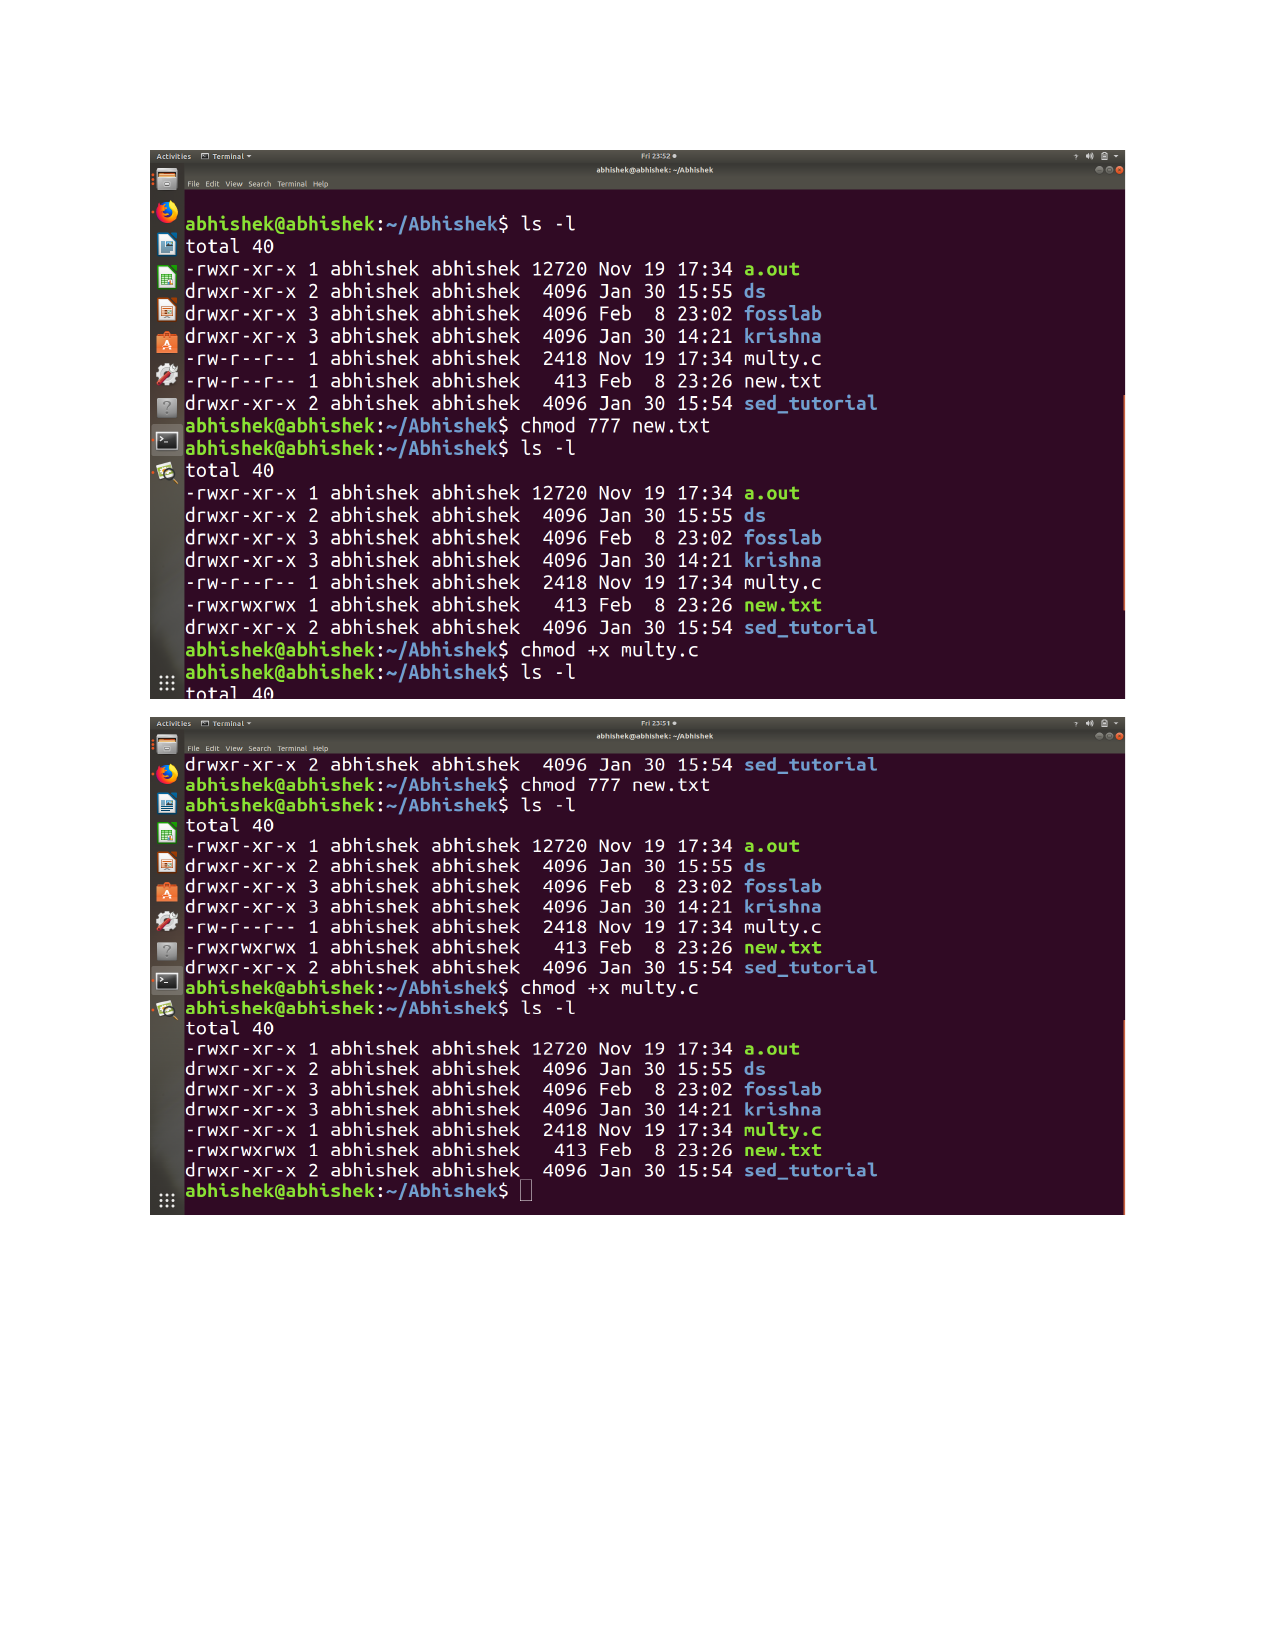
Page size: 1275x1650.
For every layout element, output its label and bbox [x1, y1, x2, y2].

picture [150, 717, 1125, 1215]
picture [150, 150, 1125, 699]
